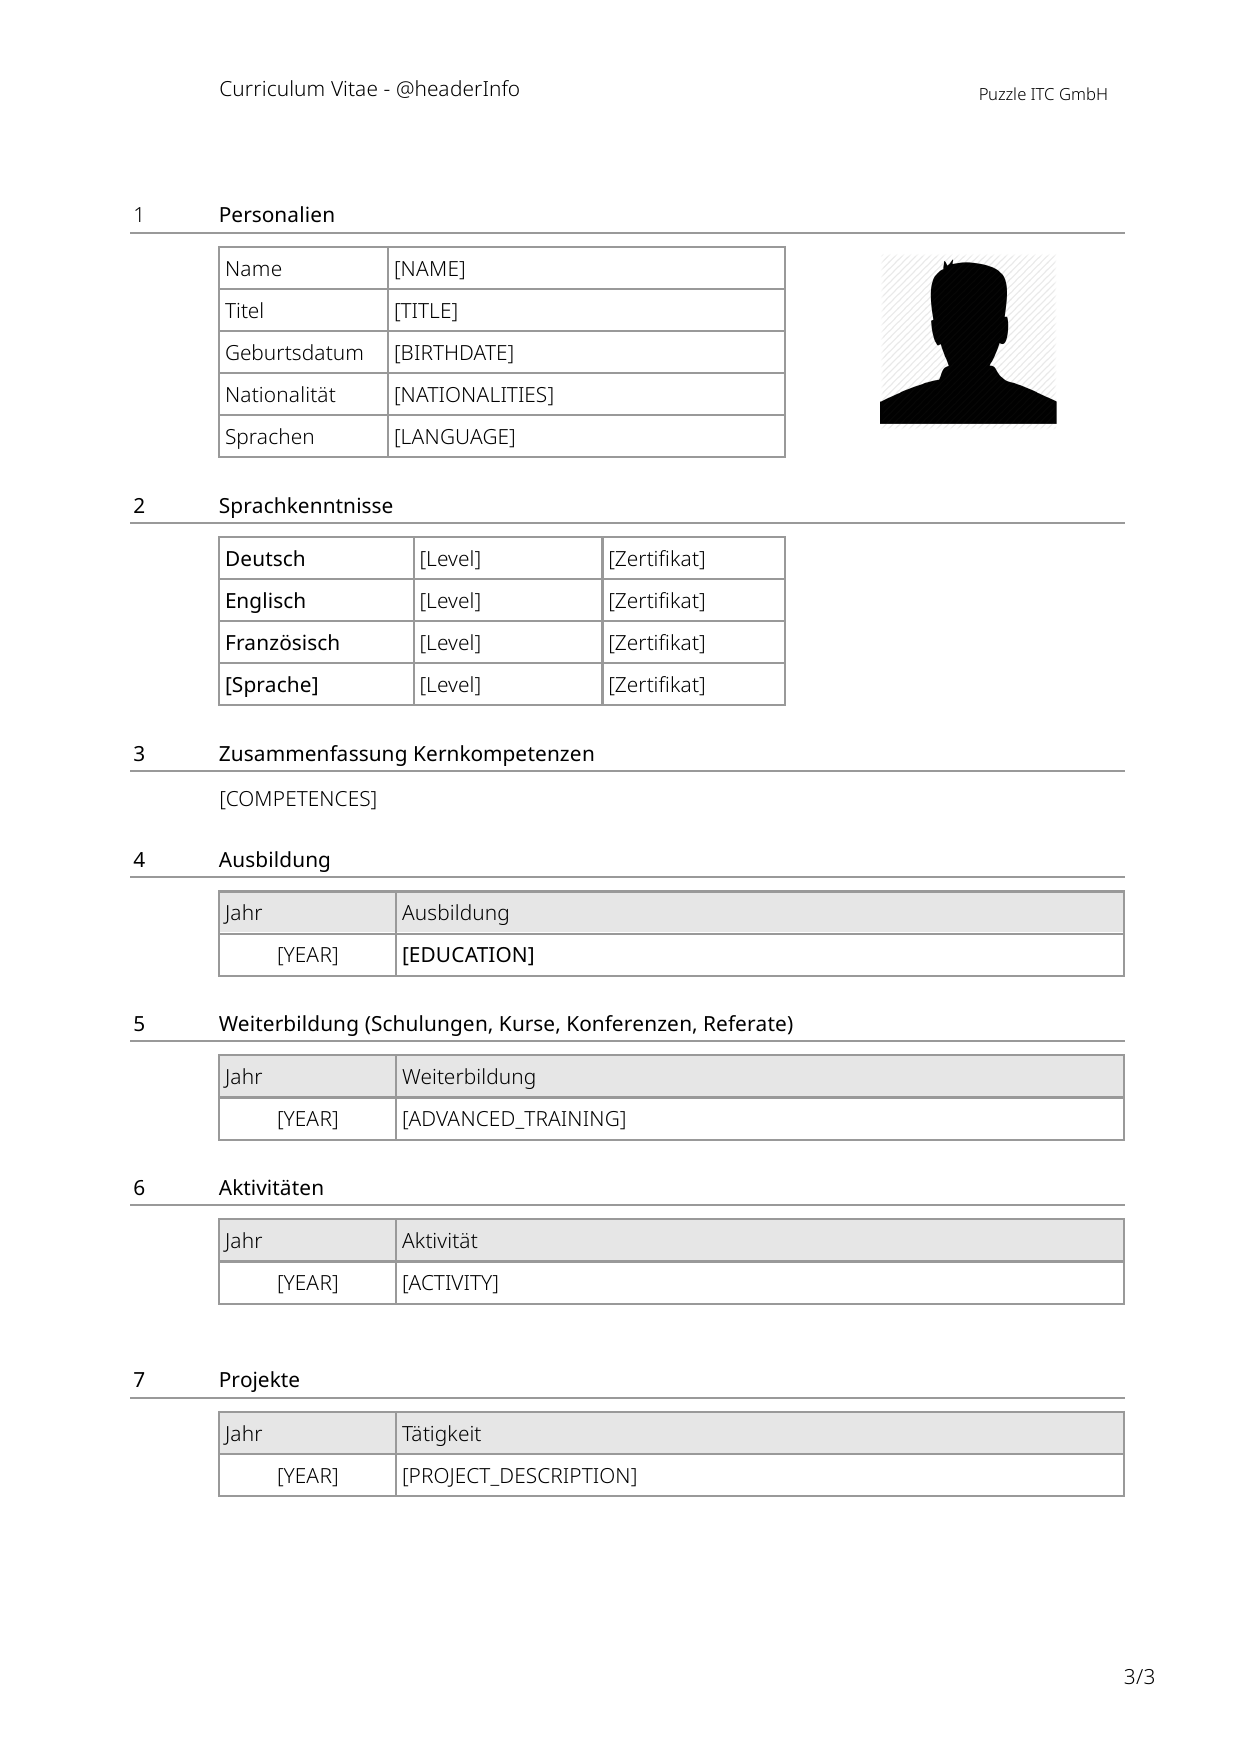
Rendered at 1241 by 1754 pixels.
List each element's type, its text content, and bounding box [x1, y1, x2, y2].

table_cell [Level] [415, 622, 601, 662]
table_header Ausbildung [397, 893, 1123, 932]
table_cell [YEAR] [220, 935, 395, 974]
text [COMPETENCES] [219, 784, 1125, 813]
table_cell Sprachen [220, 416, 387, 456]
table_header Aktivität [397, 1220, 1123, 1260]
table_cell [Zertifikat] [604, 622, 784, 662]
table_header Jahr [220, 893, 395, 932]
table_header [NAME] [389, 248, 784, 288]
table_header Weiterbildung [397, 1056, 1123, 1096]
table_cell Geburtsdatum [220, 332, 387, 372]
table_cell [BIRTHDATE] [389, 332, 784, 372]
table_header Jahr [220, 1413, 395, 1453]
table_cell [ACTIVITY] [397, 1263, 1123, 1302]
table_cell [Level] [415, 580, 601, 620]
table_cell [Sprache] [220, 664, 413, 704]
table_cell [Zertifikat] [604, 664, 784, 704]
table_header Jahr [220, 1220, 395, 1260]
table_header Jahr [220, 1056, 395, 1096]
table_header Name [220, 248, 387, 288]
subtitle Weiterbildung (Schulungen, Kurse, Konferenzen, Referate) [130, 1006, 1125, 1040]
table_header [875, 248, 1062, 436]
table_cell [Level] [415, 664, 601, 704]
table_cell [LANGUAGE] [389, 416, 784, 456]
subtitle Personalien [130, 197, 1125, 232]
table_cell [Zertifikat] [604, 580, 784, 620]
picture [880, 253, 1057, 430]
subtitle Projekte [130, 1362, 1125, 1397]
subtitle Aktivitäten [130, 1170, 1125, 1204]
table_cell [YEAR] [220, 1455, 395, 1495]
table_header [Level] [415, 538, 601, 578]
table_header Tätigkeit [397, 1413, 1123, 1453]
table_cell [NATIONALITIES] [389, 374, 784, 414]
subtitle Ausbildung [130, 842, 1125, 876]
table_cell [EDUCATION] [397, 935, 1123, 974]
table_header [Zertifikat] [604, 538, 784, 578]
subtitle Zusammenfassung Kernkompetenzen [130, 736, 1125, 770]
table_cell Englisch [220, 580, 413, 620]
subtitle Sprachkenntnisse [130, 488, 1125, 522]
table_cell [TITLE] [389, 290, 784, 330]
table_cell Nationalität [220, 374, 387, 414]
table_cell [YEAR] [220, 1263, 395, 1302]
table_cell Französisch [220, 622, 413, 662]
table_cell [YEAR] [220, 1099, 395, 1138]
table_cell Titel [220, 290, 387, 330]
table_cell [PROJECT_DESCRIPTION] [397, 1455, 1123, 1495]
table_cell [ADVANCED_TRAINING] [397, 1099, 1123, 1138]
table_header Deutsch [220, 538, 413, 578]
